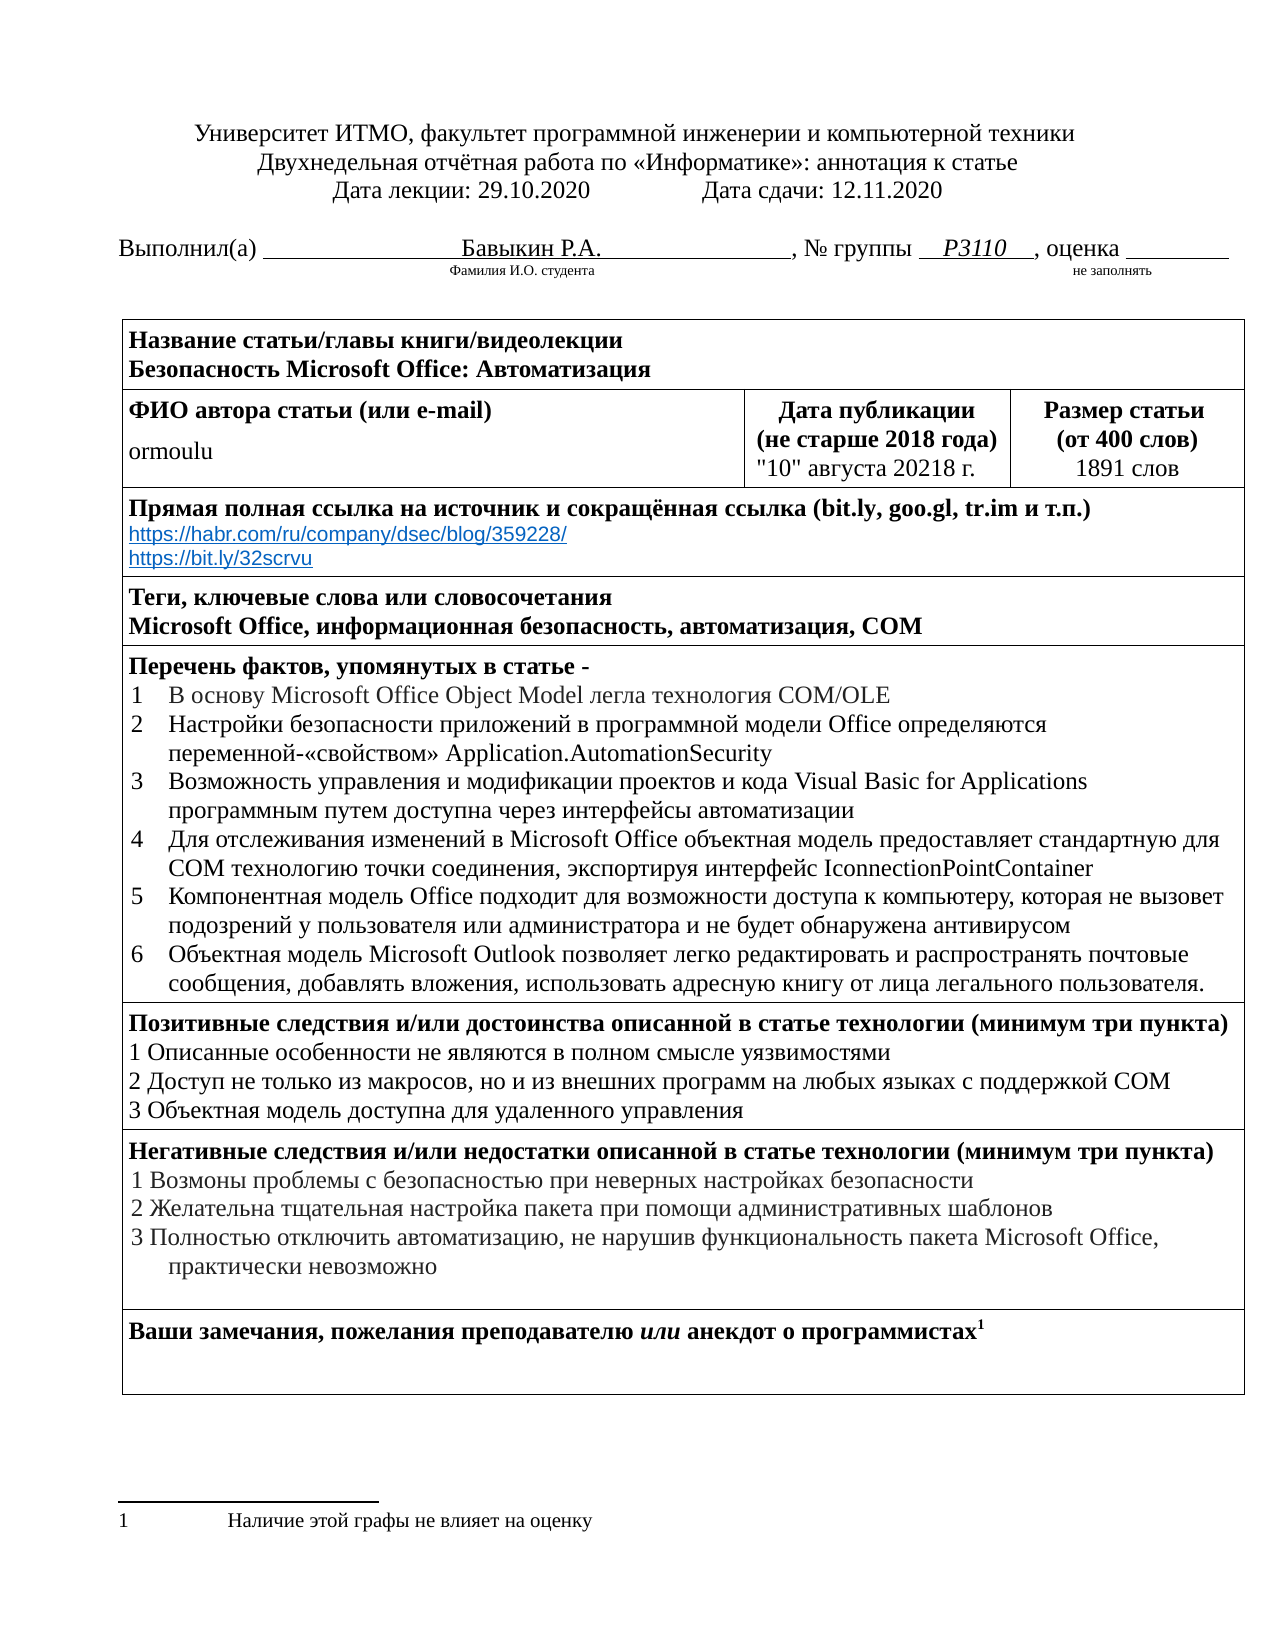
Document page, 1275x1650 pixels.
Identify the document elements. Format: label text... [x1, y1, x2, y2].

table_cell Размер статьи (от 400 слов) 1891 слов [1011, 390, 1244, 487]
text Университет ИТМО, факультет программной инженерии и компьютерной техники [118, 118, 1157, 147]
table_cell ФИО автора статьи (или e-mail) ormoulu [123, 390, 744, 487]
table_header Название статьи/главы книги/видеолекции Безопасность Microsoft Office: Автоматизация [123, 320, 1244, 389]
text Двухнедельная отчётная работа по «Информатике»: аннотация к статье [118, 147, 1157, 176]
table_cell Перечень фактов, упомянутых в статье - В основу Microsoft Office Object Model легла технология COM/OLE Настройки безопасности приложений в программной модели Office определяются переменной-«свойством» Application.AutomationSecurity Возможность управления и модификации проектов и кода Visual Basic for Applications программным путем доступна через интерфейсы автоматизации Для отслеживания изменений в Microsoft Office объектная модель предоставляет стандартную для COM технологию точки соединения, экспортируя интерфейс IconnectionPointContainer Компонентная модель Office подходит для возможности доступа к компьютеру, которая не вызовет подозрений у пользователя или администратора и не будет обнаружена антивирусом Объектная модель Microsoft Outlook позволяет легко редактировать и распространять почтовые сообщения, добавлять вложения, использовать адресную книгу от лица легального пользователя. [123, 646, 1244, 1002]
table_cell Ваши замечания, пожелания преподавателю или анекдот о программистах [123, 1310, 1244, 1394]
text Дата лекции: 29.10.2020 Дата сдачи: 12.11.2020 [118, 176, 1157, 204]
table_cell Прямая полная ссылка на источник и сокращённая ссылка (bit.ly, goo.gl, tr.im и т.п.) https://habr.com/ru/company/dsec/blog/359228/ https://bit.ly/32scrvu [123, 488, 1244, 576]
table_cell Позитивные следствия и/или достоинства описанной в статье технологии (минимум три пункта) 1 Описанные особенности не являются в полном смысле уязвимостями 2 Доступ не только из макросов, но и из внешних программ на любых языках с поддержкой COM 3 Объектная модель доступна для удаленного управления [123, 1003, 1244, 1129]
table_cell Теги, ключевые слова или словосочетания Microsoft Office, информационная безопасность, автоматизация, COM [123, 577, 1244, 645]
table_cell Негативные следствия и/или недостатки описанной в статье технологии (минимум три пункта) 1 Возмоны проблемы с безопасностью при неверных настройках безопасности 2 Желательна тщательная настройка пакета при помощи административных шаблонов 3 Полностью отключить автоматизацию, не нарушив функциональность пакета Microsoft Office, практически невозможно [123, 1130, 1244, 1309]
text Выполнил(а) Бавыкин Р.А. , № группы P3110 , оценка [118, 233, 1157, 262]
table_cell Дата публикации (не старше 2018 года) "10" августа 20218 г. [745, 390, 1010, 487]
text Фамилия И.О. студента не заполнять [118, 262, 1157, 291]
